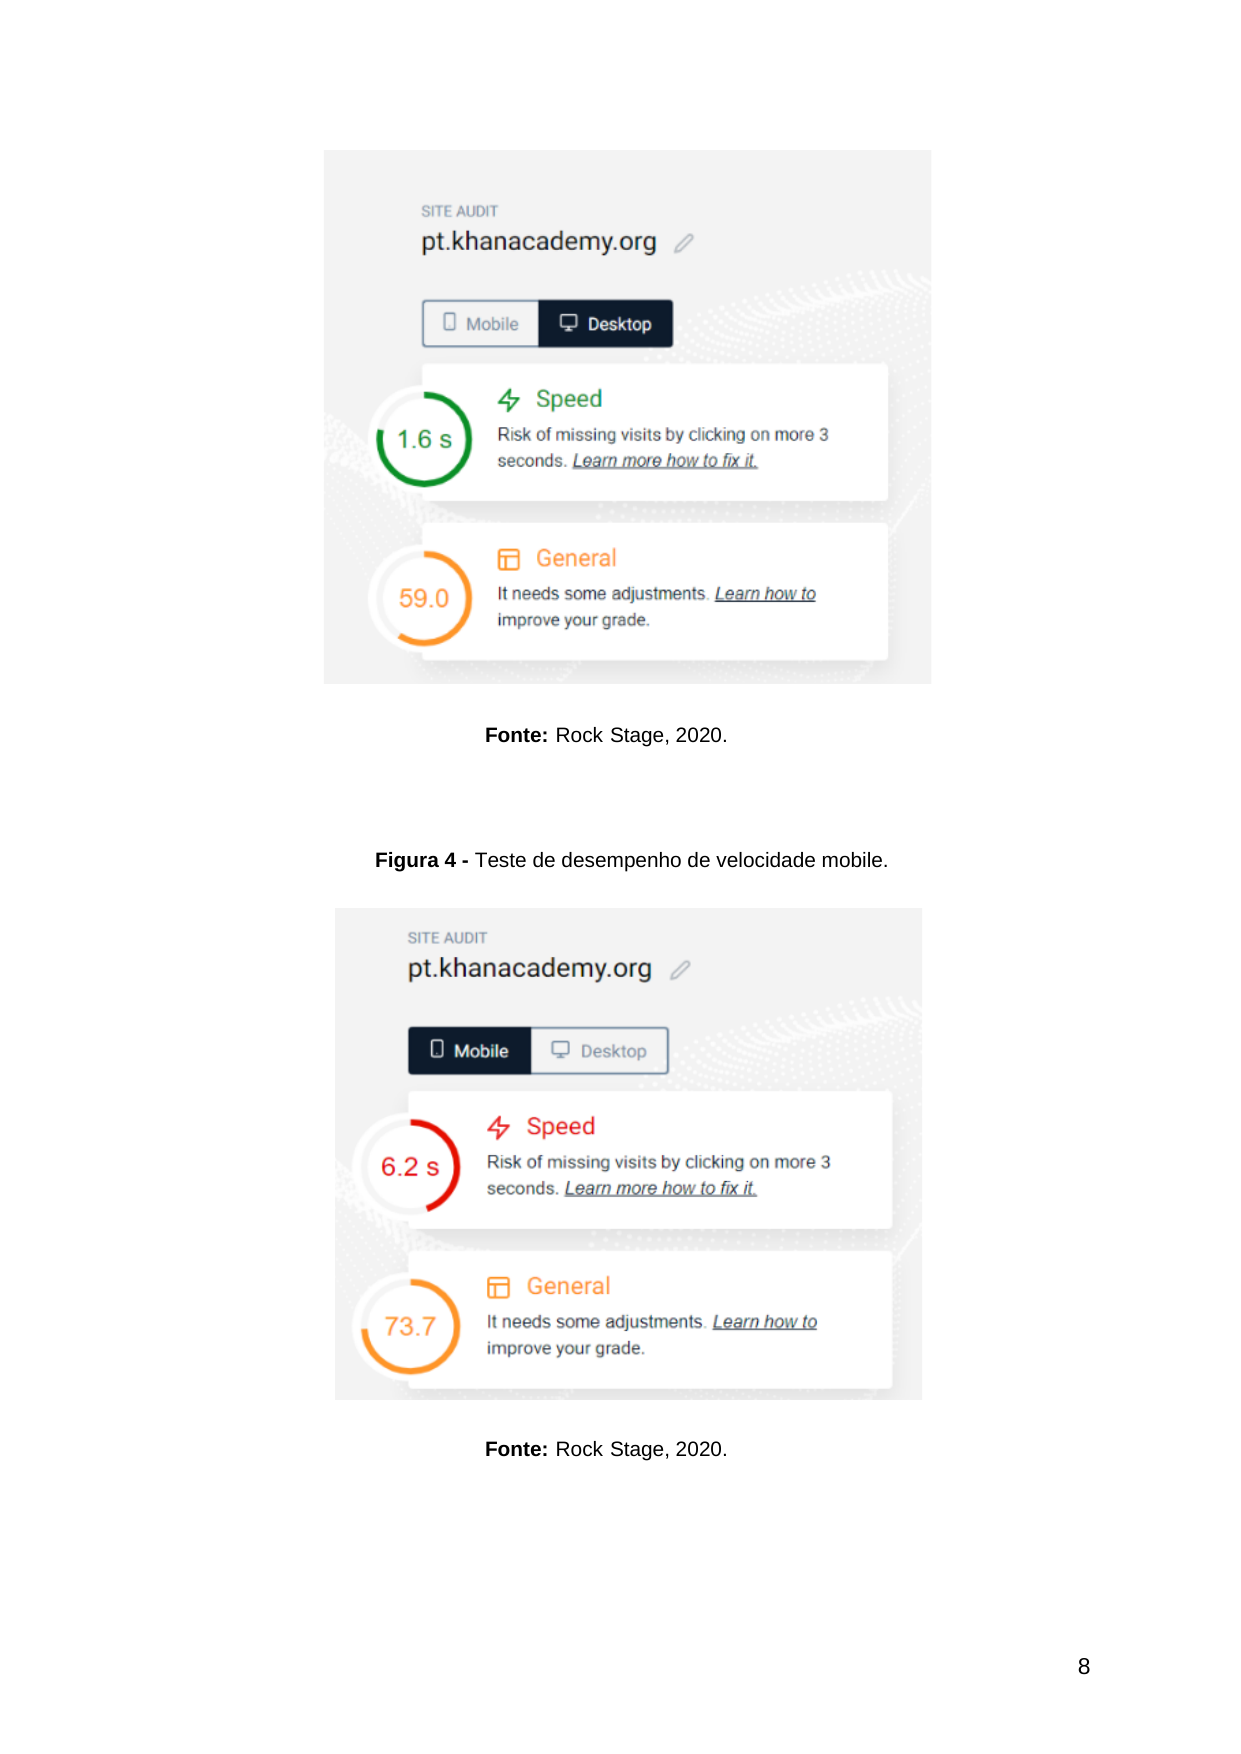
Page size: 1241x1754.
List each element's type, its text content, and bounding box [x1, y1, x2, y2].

text Fonte: Rock Stage, 2020. [150, 1436, 1090, 1460]
picture [323, 150, 932, 684]
text Fonte: Rock Stage, 2020. [450, 723, 1090, 747]
text Figura 4 - Teste de desempenho de velocidade mobile. [150, 847, 1090, 871]
picture [335, 908, 923, 1400]
